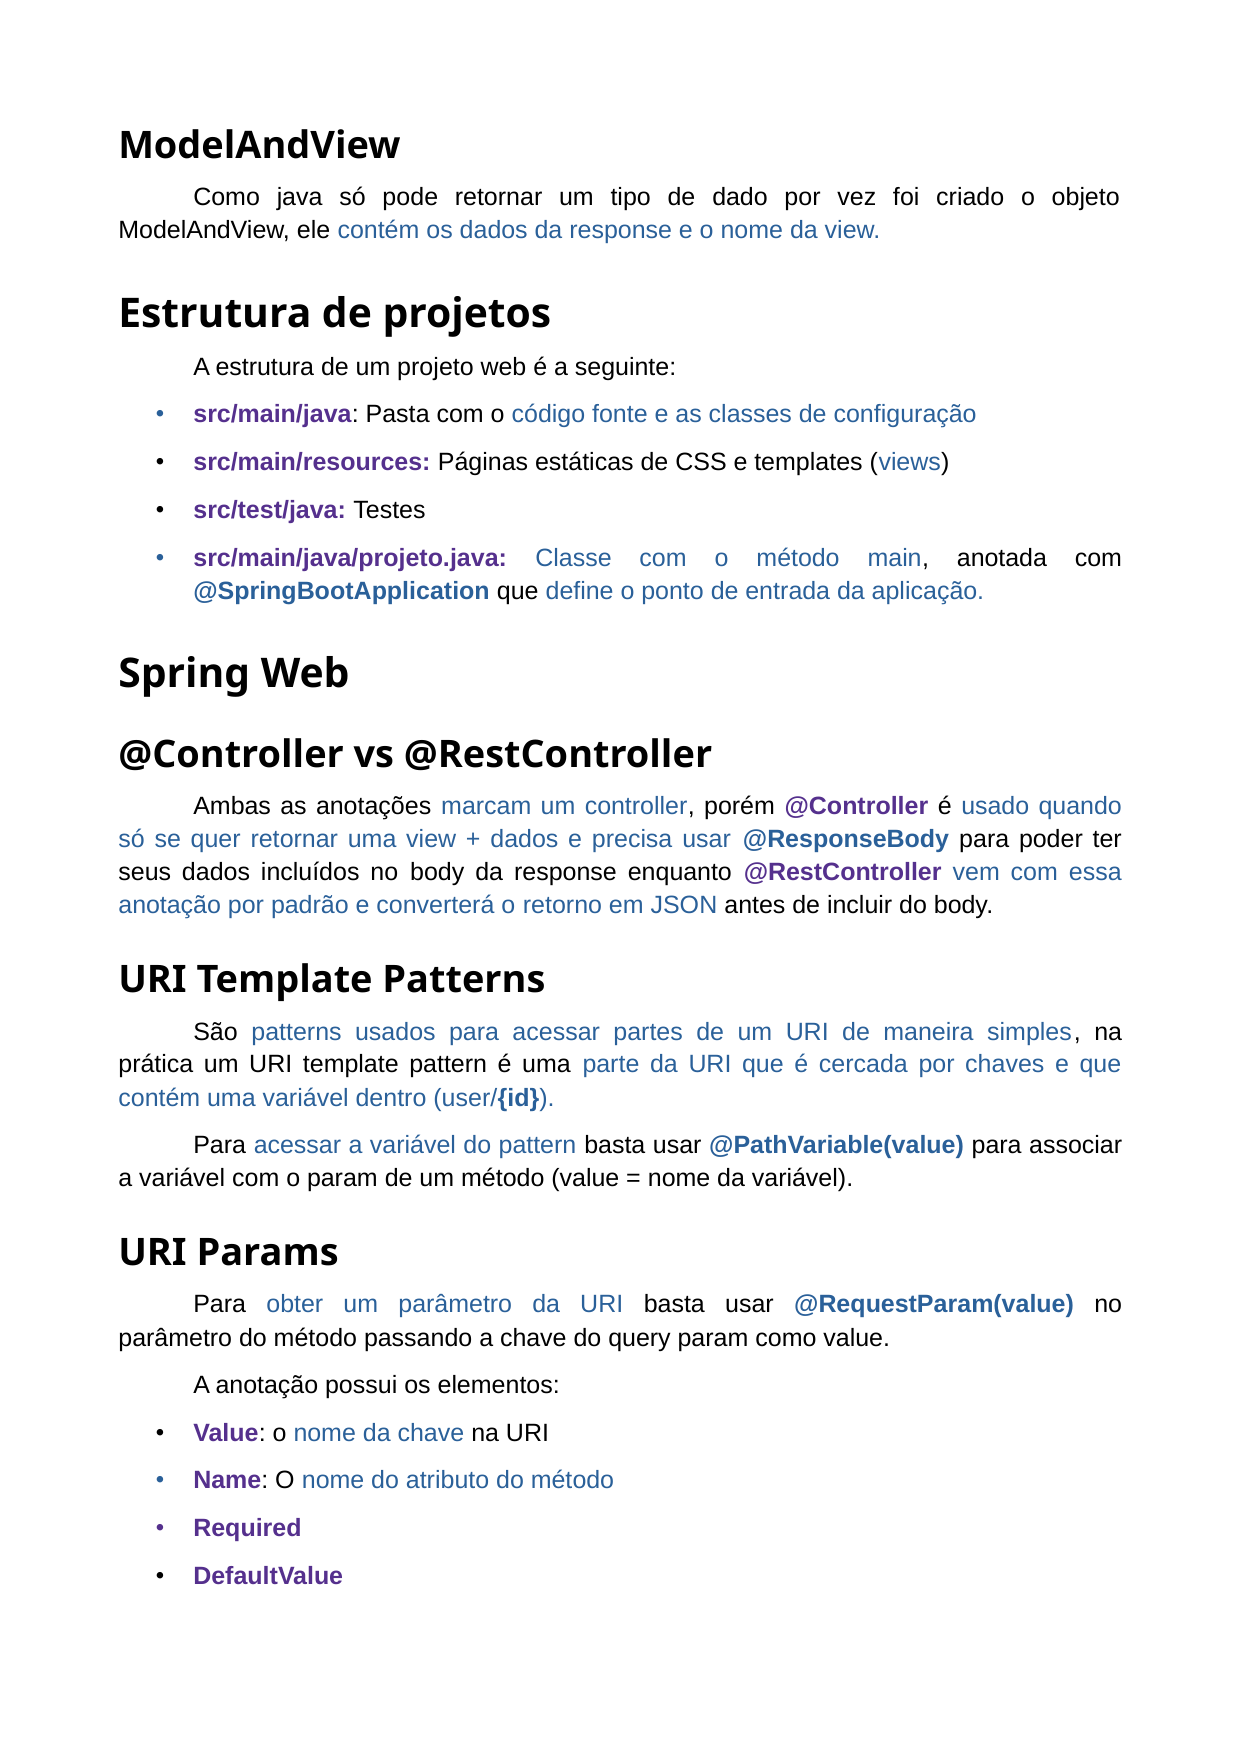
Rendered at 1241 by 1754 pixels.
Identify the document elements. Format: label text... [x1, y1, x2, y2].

subtitle Estrutura de projetos [118, 284, 1122, 339]
subtitle URI Template Patterns [118, 952, 1122, 1004]
list src/test/java: Testes [156, 495, 1122, 524]
subtitle URI Params [118, 1225, 1122, 1277]
text Para obter um parâmetro da URI basta usar @RequestParam(value) no parâmetro do método passando a chave do query param como value. [118, 1289, 1122, 1351]
text São patterns usados para acessar partes de um URI de maneira simples, na prática um URI template pattern é uma parte da URI que é cercada por chaves e que contém uma variável dentro (user/{id}). [118, 1016, 1122, 1111]
text Ambas as anotações marcam um controller, porém @Controller é usado quando só se quer retornar uma view + dados e precisa usar @ResponseBody para poder ter seus dados incluídos no body da response enquanto @RestController vem com essa anotação por padrão e converterá o retorno em JSON antes de incluir do body. [118, 791, 1122, 919]
subtitle ModelAndView [118, 118, 1122, 170]
text Como java só pode retornar um tipo de dado por vez foi criado o objeto ModelAndView, ele contém os dados da response e o nome da view. [118, 182, 1122, 244]
subtitle Spring Web [118, 644, 1122, 700]
list Value: o nome da chave na URI [156, 1418, 1122, 1447]
list src/main/java/projeto.java: Classe com o método main, anotada com @SpringBootApplication que define o ponto de entrada da aplicação. [156, 543, 1122, 604]
list DefaultValue [156, 1561, 1122, 1590]
text A anotação possui os elementos: [118, 1370, 1122, 1399]
list src/main/java: Pasta com o código fonte e as classes de configuração [156, 399, 1122, 428]
subtitle @Controller vs @RestController [118, 727, 1122, 778]
list Name: O nome do atributo do método [156, 1465, 1122, 1494]
text A estrutura de um projeto web é a seguinte: [118, 352, 1122, 381]
text Para acessar a variável do pattern basta usar @PathVariable(value) para associar a variável com o param de um método (value = nome da variável). [118, 1130, 1122, 1192]
list src/main/resources: Páginas estáticas de CSS e templates (views) [156, 447, 1122, 476]
list Required [156, 1513, 1122, 1542]
